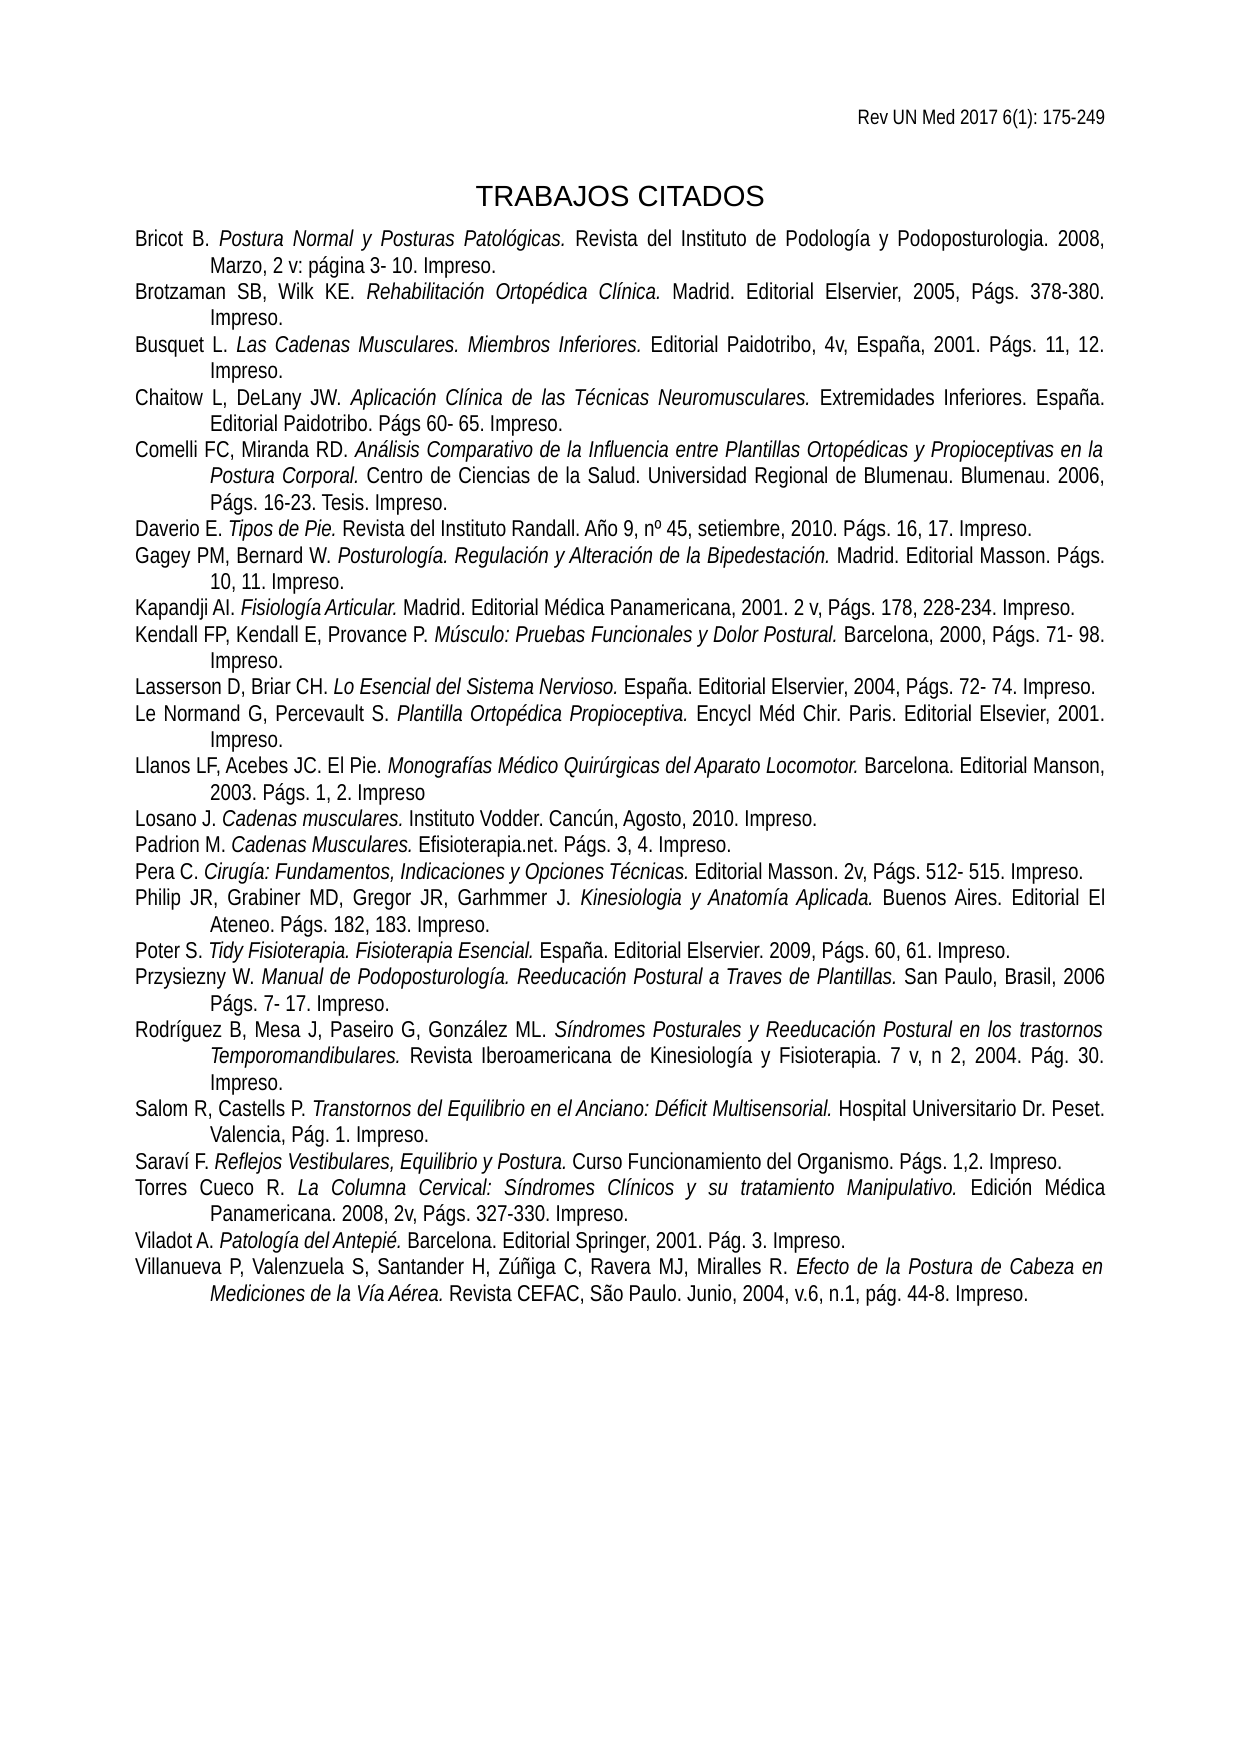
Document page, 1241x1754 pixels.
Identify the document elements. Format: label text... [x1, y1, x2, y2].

text Lasserson D, Briar CH. Lo Esencial del Sistema Nervioso. España. Editorial Elservier, 2004, Págs. 72- 74. Impreso. [135, 673, 1105, 700]
text Comelli FC, Miranda RD. Análisis Comparativo de la Influencia entre Plantillas Ortopédicas y Propioceptivas en la Postura Corporal. Centro de Ciencias de la Salud. Universidad Regional de Blumenau. Blumenau. 2006, Págs. 16-23. Tesis. Impreso. [135, 436, 1105, 515]
text Losano J. Cadenas musculares. Instituto Vodder. Cancún, Agosto, 2010. Impreso. [135, 805, 1105, 831]
text Le Normand G, Percevault S. Plantilla Ortopédica Propioceptiva. Encycl Méd Chir. Paris. Editorial Elsevier, 2001. Impreso. [135, 700, 1105, 752]
text Viladot A. Patología del Antepié. Barcelona. Editorial Springer, 2001. Pág. 3. Impreso. [135, 1227, 1105, 1253]
text Przysiezny W. Manual de Podoposturología. Reeducación Postural a Traves de Plantillas. San Paulo, Brasil, 2006 Págs. 7- 17. Impreso. [135, 963, 1105, 1016]
text Llanos LF, Acebes JC. El Pie. Monografías Médico Quirúrgicas del Aparato Locomotor. Barcelona. Editorial Manson, 2003. Págs. 1, 2. Impreso [135, 752, 1105, 805]
text Poter S. Tidy Fisioterapia. Fisioterapia Esencial. España. Editorial Elservier. 2009, Págs. 60, 61. Impreso. [135, 937, 1105, 963]
subtitle TRABAJOS CITADOS [135, 179, 1105, 213]
text Padrion M. Cadenas Musculares. Efisioterapia.net. Págs. 3, 4. Impreso. [135, 831, 1105, 858]
text Torres Cueco R. La Columna Cervical: Síndromes Clínicos y su tratamiento Manipulativo. Edición Médica Panamericana. 2008, 2v, Págs. 327-330. Impreso. [135, 1174, 1105, 1227]
text Kendall FP, Kendall E, Provance P. Músculo: Pruebas Funcionales y Dolor Postural. Barcelona, 2000, Págs. 71- 98. Impreso. [135, 621, 1105, 673]
text Daverio E. Tipos de Pie. Revista del Instituto Randall. Año 9, nº 45, setiembre, 2010. Págs. 16, 17. Impreso. [135, 515, 1105, 542]
text Philip JR, Grabiner MD, Gregor JR, Garhmmer J. Kinesiologia y Anatomía Aplicada. Buenos Aires. Editorial El Ateneo. Págs. 182, 183. Impreso. [135, 884, 1105, 937]
text Villanueva P, Valenzuela S, Santander H, Zúñiga C, Ravera MJ, Miralles R. Efecto de la Postura de Cabeza en Mediciones de la Vía Aérea. Revista CEFAC, São Paulo. Junio, 2004, v.6, n.1, pág. 44-8. Impreso. [135, 1253, 1105, 1306]
text Busquet L. Las Cadenas Musculares. Miembros Inferiores. Editorial Paidotribo, 4v, España, 2001. Págs. 11, 12. Impreso. [135, 331, 1105, 383]
text Chaitow L, DeLany JW. Aplicación Clínica de las Técnicas Neuromusculares. Extremidades Inferiores. España. Editorial Paidotribo. Págs 60- 65. Impreso. [135, 383, 1105, 436]
text Kapandji AI. Fisiología Articular. Madrid. Editorial Médica Panamericana, 2001. 2 v, Págs. 178, 228-234. Impreso. [135, 594, 1105, 621]
text Salom R, Castells P. Transtornos del Equilibrio en el Anciano: Déficit Multisensorial. Hospital Universitario Dr. Peset. Valencia, Pág. 1. Impreso. [135, 1095, 1105, 1148]
text Rodríguez B, Mesa J, Paseiro G, González ML. Síndromes Posturales y Reeducación Postural en los trastornos Temporomandibulares. Revista Iberoamericana de Kinesiología y Fisioterapia. 7 v, n 2, 2004. Pág. 30. Impreso. [135, 1016, 1105, 1095]
text Bricot B. Postura Normal y Posturas Patológicas. Revista del Instituto de Podología y Podoposturologia. 2008, Marzo, 2 v: página 3- 10. Impreso. [135, 225, 1105, 278]
text Saraví F. Reflejos Vestibulares, Equilibrio y Postura. Curso Funcionamiento del Organismo. Págs. 1,2. Impreso. [135, 1148, 1105, 1174]
text Pera C. Cirugía: Fundamentos, Indicaciones y Opciones Técnicas. Editorial Masson. 2v, Págs. 512- 515. Impreso. [135, 858, 1105, 884]
text Brotzaman SB, Wilk KE. Rehabilitación Ortopédica Clínica. Madrid. Editorial Elservier, 2005, Págs. 378-380. Impreso. [135, 278, 1105, 331]
text Gagey PM, Bernard W. Posturología. Regulación y Alteración de la Bipedestación. Madrid. Editorial Masson. Págs. 10, 11. Impreso. [135, 542, 1105, 594]
